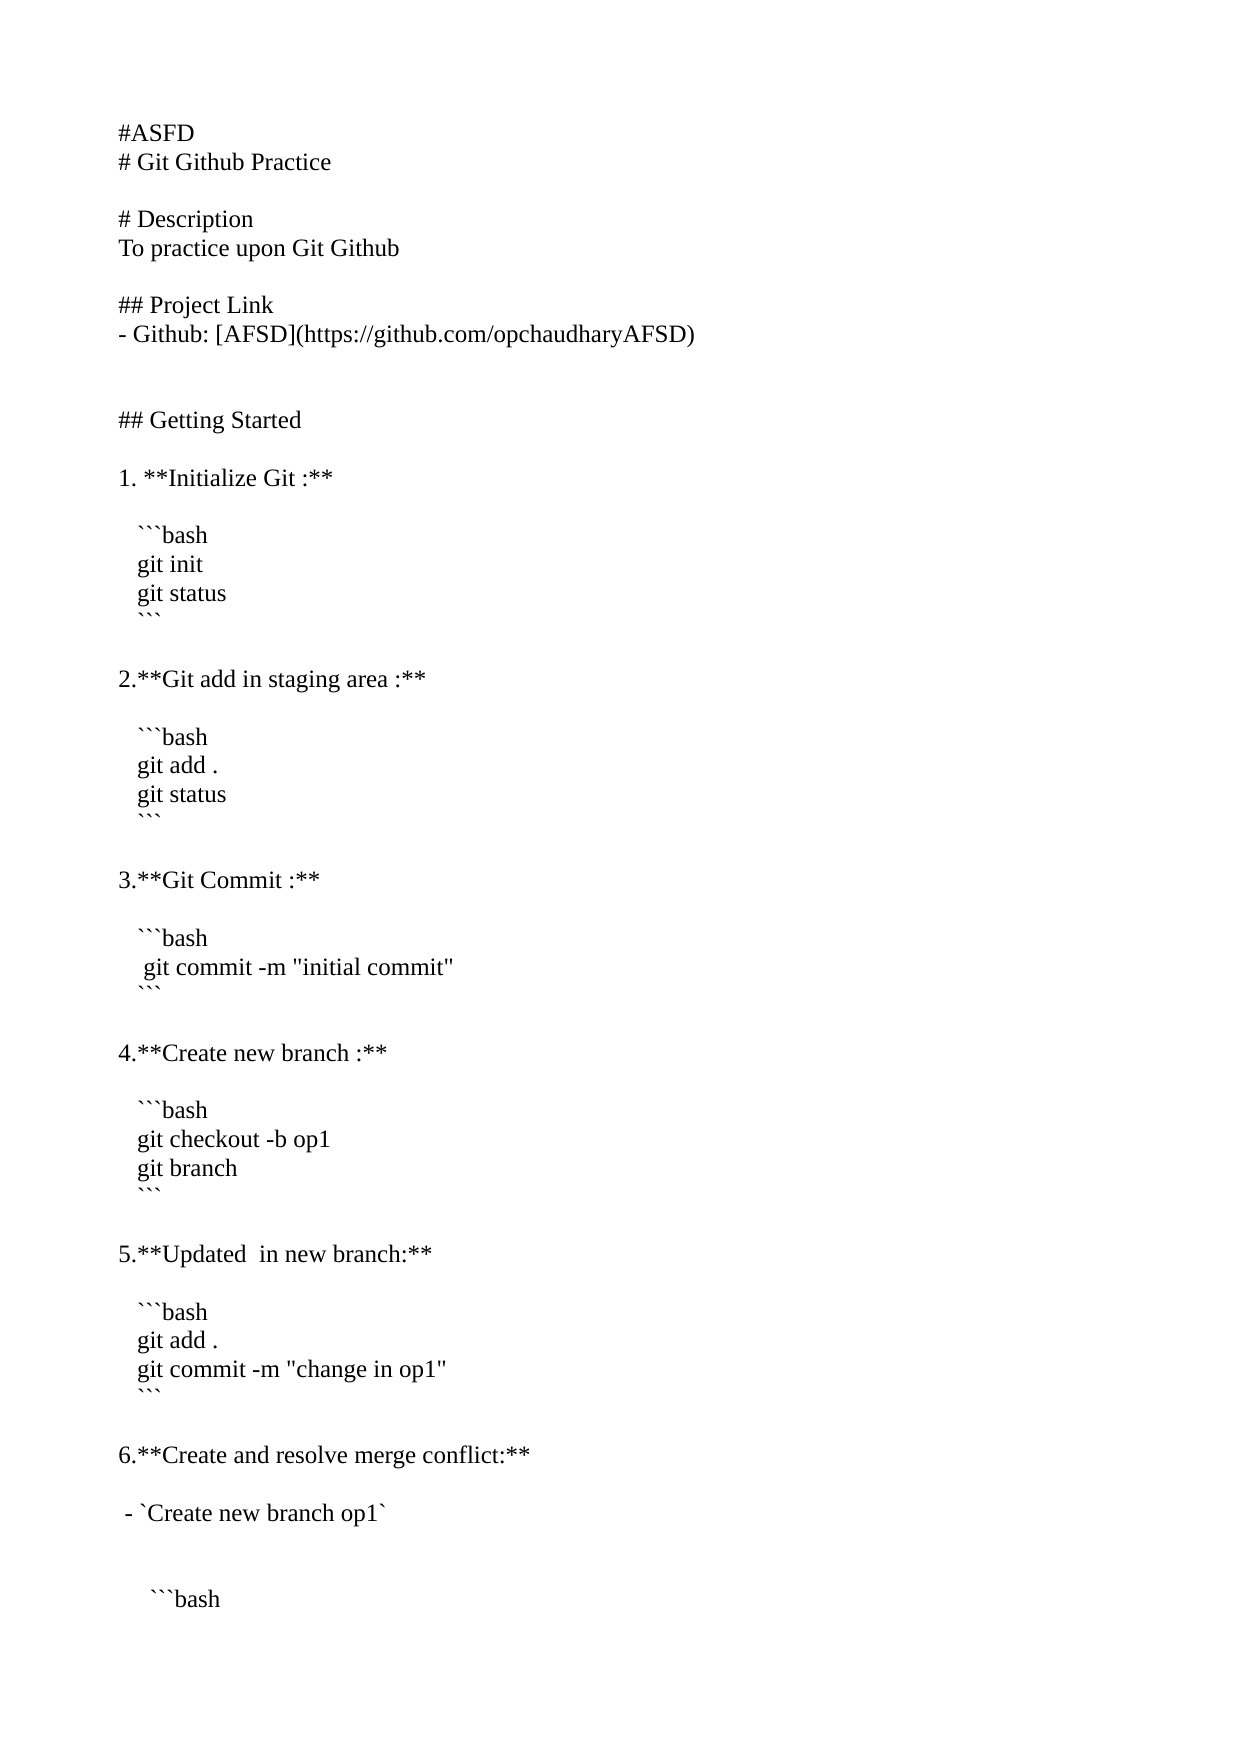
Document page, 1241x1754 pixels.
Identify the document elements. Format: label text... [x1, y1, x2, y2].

text ## Getting Started [118, 406, 1122, 434]
text git add . [118, 751, 1122, 779]
text git branch [118, 1153, 1122, 1182]
text git status [118, 578, 1122, 607]
text 2.**Git add in staging area :** [118, 664, 1122, 693]
text # Git Github Practice [118, 147, 1122, 176]
text 4.**Create new branch :** [118, 1038, 1122, 1067]
text ```bash [118, 1584, 1122, 1613]
text git init [118, 549, 1122, 578]
text To practice upon Git Github [118, 233, 1122, 262]
text git commit -m "change in op1" [118, 1354, 1122, 1383]
text ``` [118, 981, 1122, 1009]
text ```bash [118, 722, 1122, 751]
text ```bash [118, 923, 1122, 952]
text git status [118, 779, 1122, 808]
text ``` [118, 1182, 1122, 1211]
text git add . [118, 1326, 1122, 1354]
text git commit -m "initial commit" [118, 952, 1122, 981]
text 1. **Initialize Git :** [118, 463, 1122, 492]
text ``` [118, 1383, 1122, 1412]
text #ASFD [118, 118, 1122, 147]
text ```bash [118, 1297, 1122, 1326]
text 3.**Git Commit :** [118, 866, 1122, 894]
text ```bash [118, 1096, 1122, 1124]
text 6.**Create and resolve merge conflict:** [118, 1441, 1122, 1469]
text ## Project Link [118, 291, 1122, 319]
text ``` [118, 607, 1122, 636]
text - Github: [AFSD](https://github.com/opchaudharyAFSD) [118, 319, 1122, 348]
text git checkout -b op1 [118, 1124, 1122, 1153]
text # Description [118, 204, 1122, 233]
text ```bash [118, 521, 1122, 549]
text - `Create new branch op1` [118, 1498, 1122, 1527]
text 5.**Updated in new branch:** [118, 1239, 1122, 1268]
text ``` [118, 808, 1122, 837]
